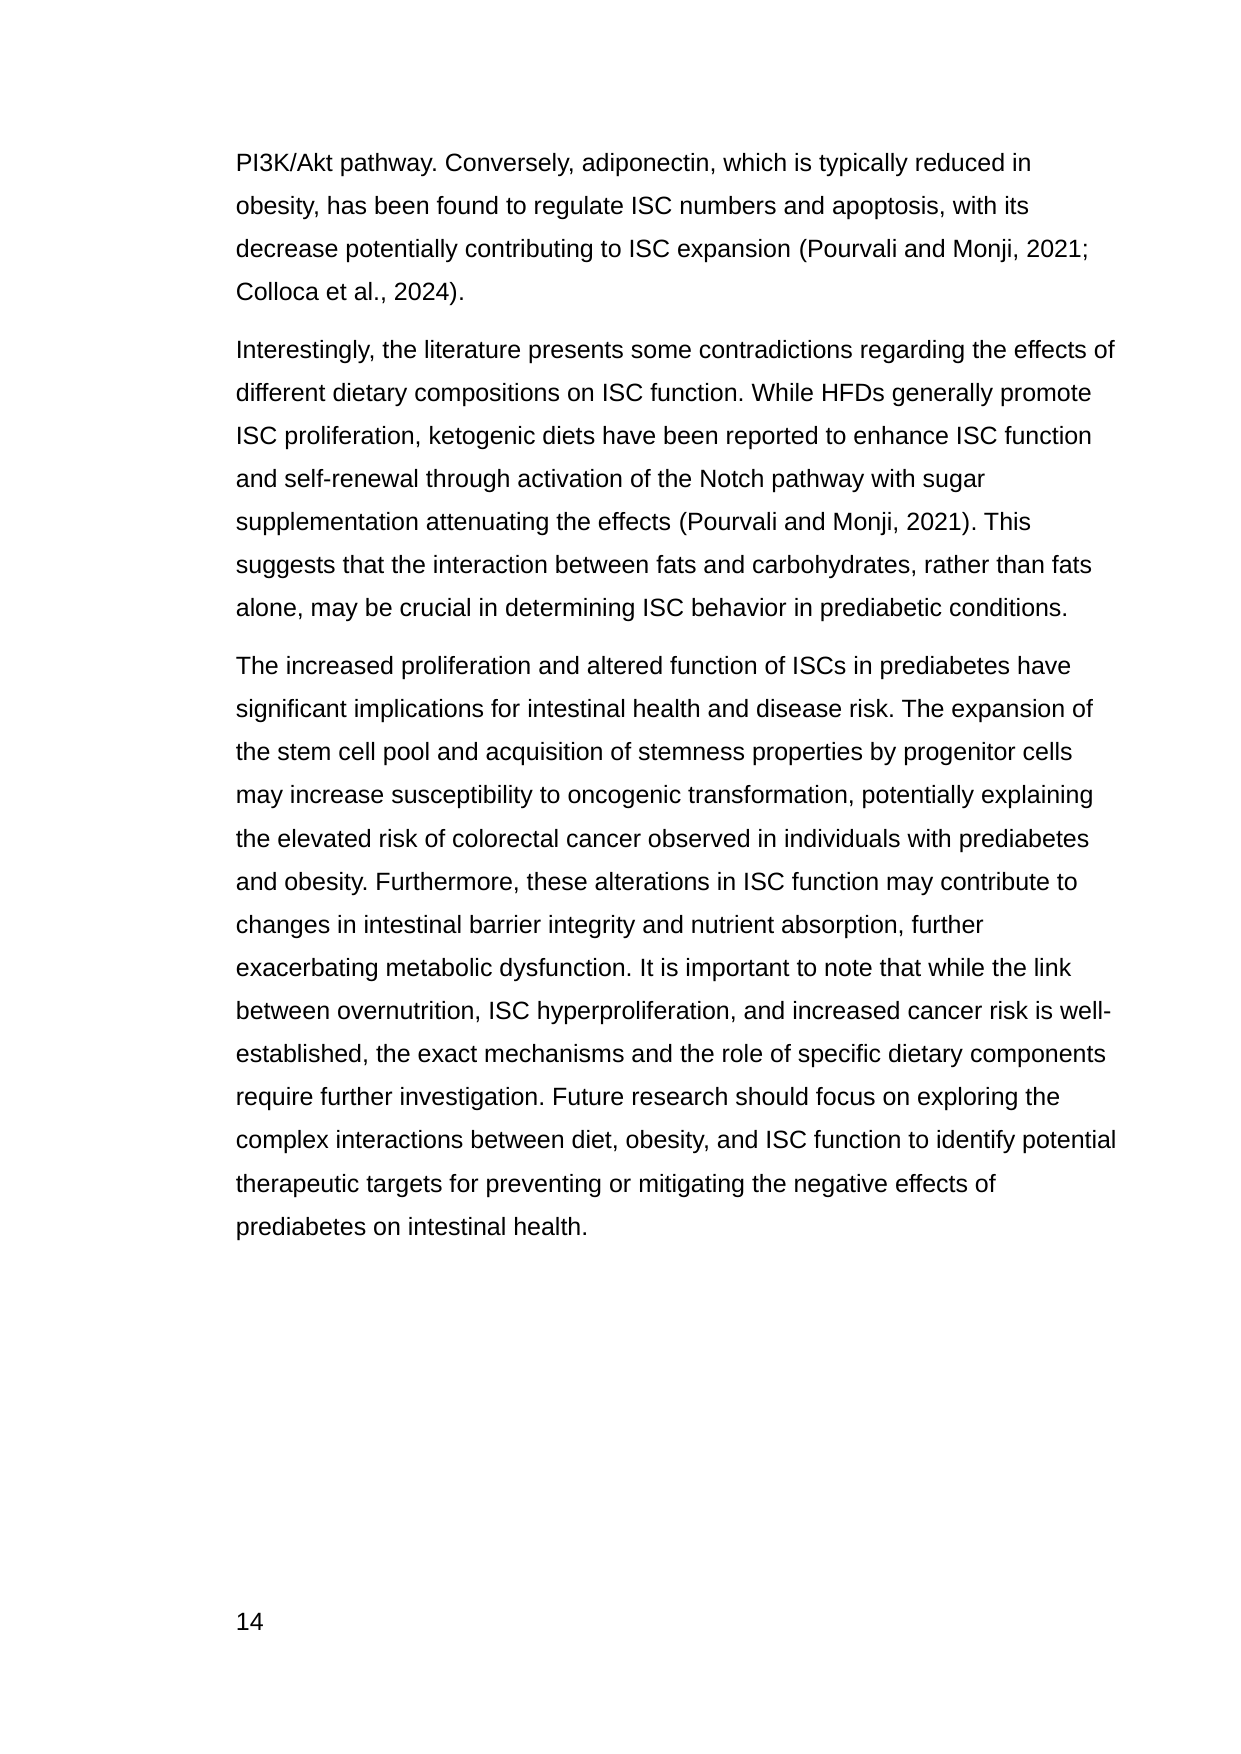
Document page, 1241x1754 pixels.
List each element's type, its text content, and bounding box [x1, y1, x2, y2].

text The increased proliferation and altered function of ISCs in prediabetes have significant implications for intestinal health and disease risk. The expansion of the stem cell pool and acquisition of stemness properties by progenitor cells may increase susceptibility to oncogenic transformation, potentially explaining the elevated risk of colorectal cancer observed in individuals with prediabetes and obesity. Furthermore, these alterations in ISC function may contribute to changes in intestinal barrier integrity and nutrient absorption, further exacerbating metabolic dysfunction. It is important to note that while the link between overnutrition, ISC hyperproliferation, and increased cancer risk is well-established, the exact mechanisms and the role of specific dietary components require further investigation. Future research should focus on exploring the complex interactions between diet, obesity, and ISC function to identify potential therapeutic targets for preventing or mitigating the negative effects of prediabetes on intestinal health. [236, 651, 1122, 1241]
text PI3K/Akt pathway. Conversely, adiponectin, which is typically reduced in obesity, has been found to regulate ISC numbers and apoptosis, with its decrease potentially contributing to ISC expansion (Pourvali and Monji, 2021; Colloca et al., 2024). [236, 148, 1122, 306]
text Interestingly, the literature presents some contradictions regarding the effects of different dietary compositions on ISC function. While HFDs generally promote ISC proliferation, ketogenic diets have been reported to enhance ISC function and self-renewal through activation of the Notch pathway with sugar supplementation attenuating the effects (Pourvali and Monji, 2021). This suggests that the interaction between fats and carbohydrates, rather than fats alone, may be crucial in determining ISC behavior in prediabetic conditions. [236, 335, 1122, 622]
